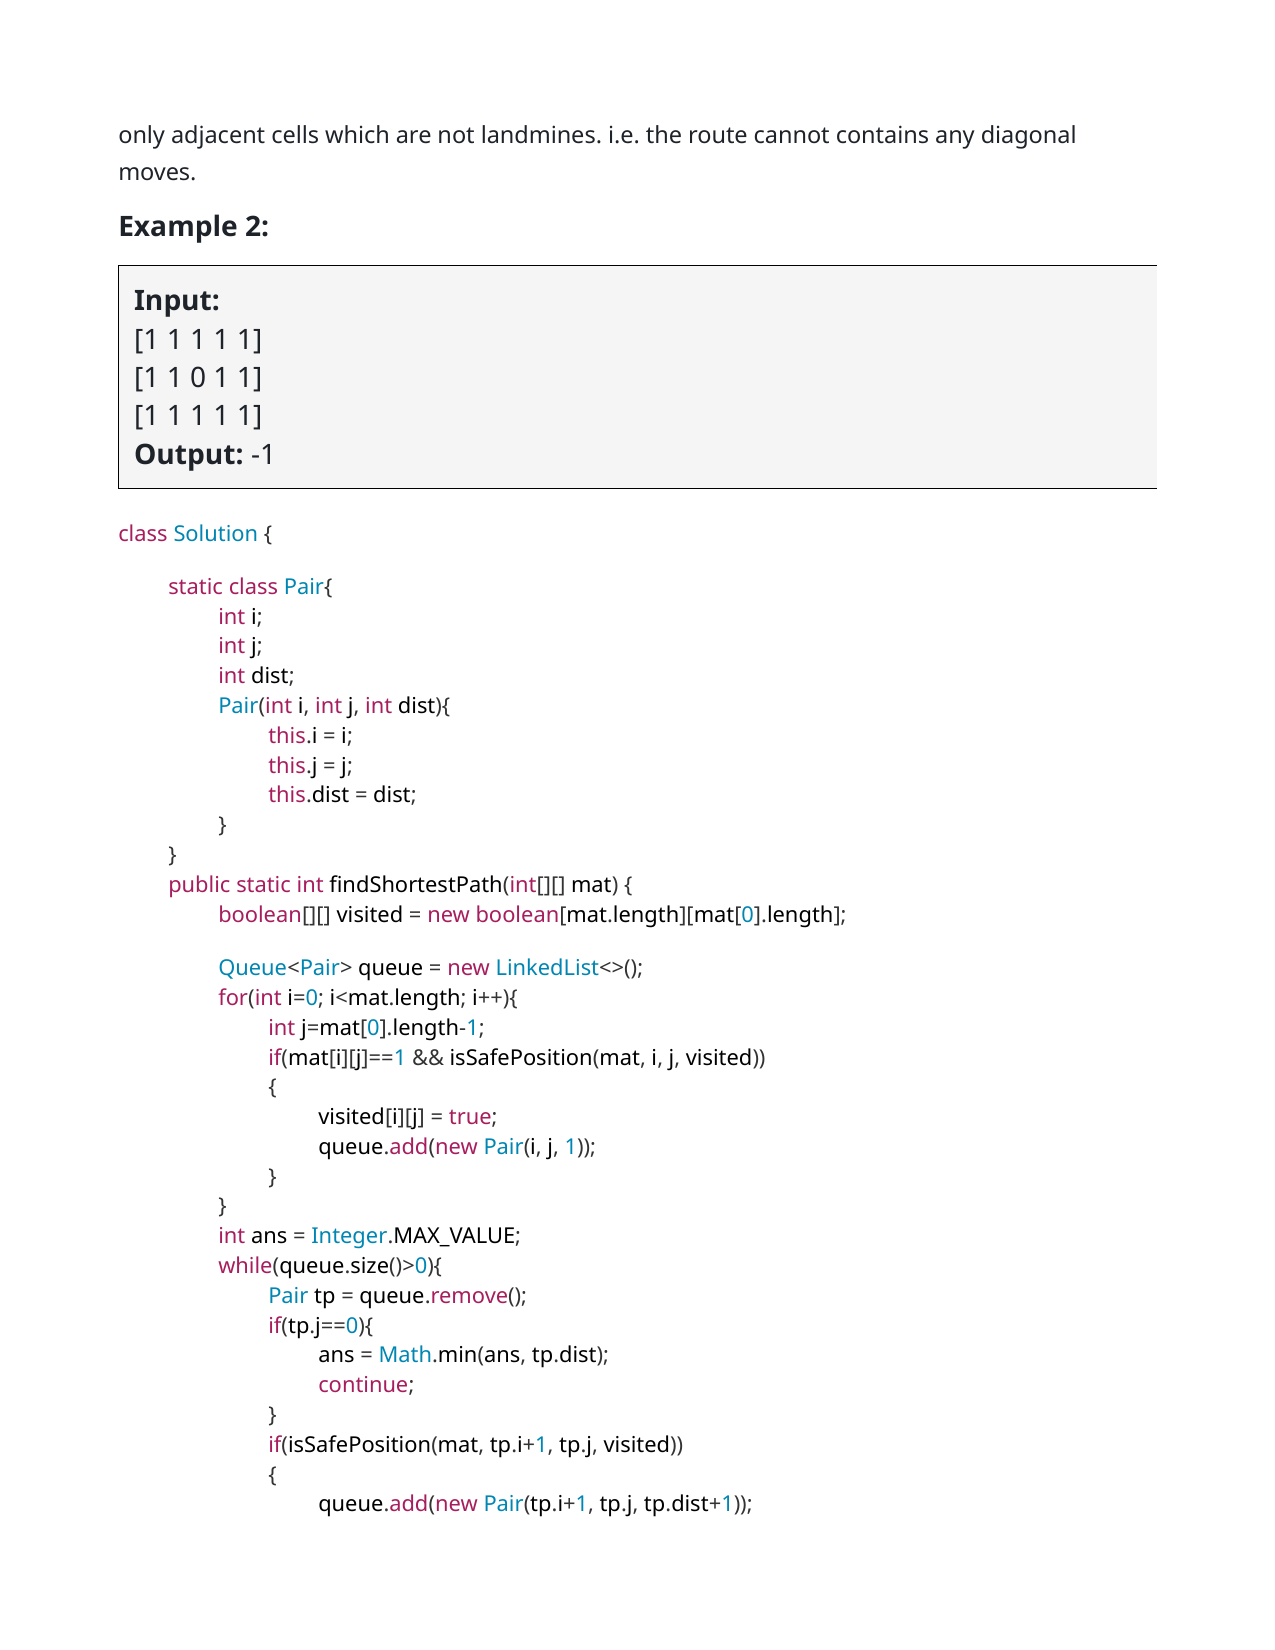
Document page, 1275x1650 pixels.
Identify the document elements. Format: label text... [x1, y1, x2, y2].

text int j; [118, 631, 1157, 660]
text this.j = j; [118, 750, 1157, 779]
text Input: [119, 266, 1157, 303]
text } [118, 1399, 1157, 1429]
text boolean[][] visited = new boolean[mat.length][mat[0].length]; [118, 899, 1157, 928]
text Example 2: [118, 206, 1157, 244]
text } [118, 839, 1157, 869]
text int j=mat[0].length-1; [118, 1012, 1157, 1041]
text Pair tp = queue.remove(); [118, 1280, 1157, 1309]
text { [118, 1071, 1157, 1101]
text [1 1 1 1 1] [119, 380, 1157, 418]
text int dist; [118, 660, 1157, 690]
text Pair(int i, int j, int dist){ [118, 690, 1157, 720]
text visited[i][j] = true; [118, 1101, 1157, 1131]
text Queue<Pair> queue = new LinkedList<>(); [118, 952, 1157, 982]
text [1 1 0 1 1] [119, 342, 1157, 380]
text while(queue.size()>0){ [118, 1250, 1157, 1280]
text int ans = Integer.MAX_VALUE; [118, 1220, 1157, 1250]
text } [118, 1161, 1157, 1190]
text } [118, 809, 1157, 839]
text } [118, 1190, 1157, 1220]
text if(isSafePosition(mat, tp.i+1, tp.j, visited)) [118, 1429, 1157, 1458]
text ans = Math.min(ans, tp.dist); [118, 1339, 1157, 1369]
text for(int i=0; i<mat.length; i++){ [118, 982, 1157, 1012]
text if(mat[i][j]==1 && isSafePosition(mat, i, j, visited)) [118, 1041, 1157, 1071]
text this.i = i; [118, 720, 1157, 750]
text static class Pair{ [118, 571, 1157, 601]
text public static int findShortestPath(int[][] mat) { [118, 869, 1157, 899]
text { [118, 1458, 1157, 1488]
text int i; [118, 601, 1157, 631]
text queue.add(new Pair(tp.i+1, tp.j, tp.dist+1)); [118, 1488, 1157, 1518]
text class Solution { [118, 517, 1157, 547]
text if(tp.j==0){ [118, 1309, 1157, 1339]
text continue; [118, 1369, 1157, 1399]
text only adjacent cells which are not landmines. i.e. the route cannot contains any diagonal moves. [118, 118, 1157, 187]
text Output: -1 [119, 418, 1157, 488]
text queue.add(new Pair(i, j, 1)); [118, 1131, 1157, 1161]
text this.dist = dist; [118, 779, 1157, 809]
text [1 1 1 1 1] [119, 303, 1157, 342]
